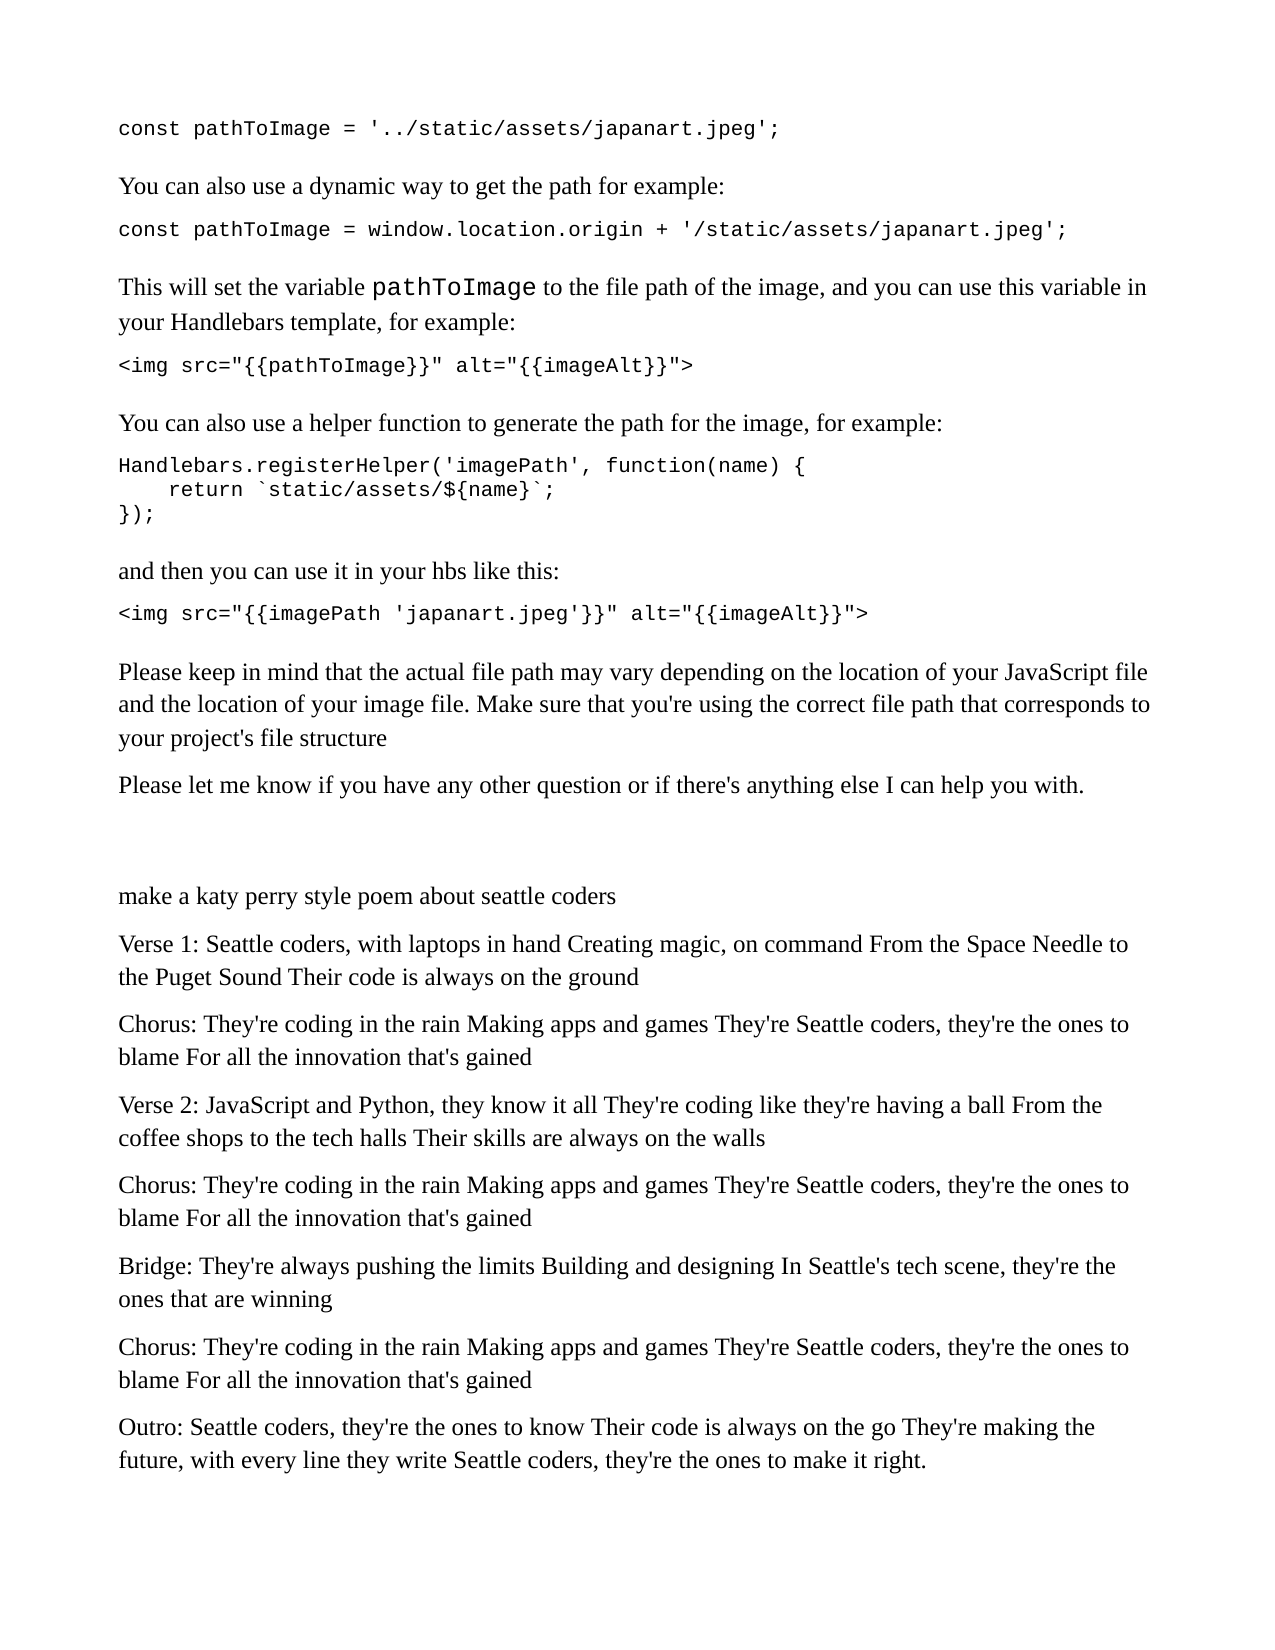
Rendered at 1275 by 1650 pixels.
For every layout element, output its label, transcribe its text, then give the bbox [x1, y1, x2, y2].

text return `static/assets/${name}`; [118, 479, 1157, 503]
text <img src="{{pathToImage}}" alt="{{imageAlt}}"> [118, 355, 1157, 378]
text Verse 2: JavaScript and Python, they know it all They're coding like they're having a ball From the coffee shops to the tech halls Their skills are always on the walls [118, 1090, 1157, 1152]
text You can also use a helper function to generate the path for the image, for example: [118, 408, 1157, 437]
text <img src="{{imagePath 'japanart.jpeg'}}" alt="{{imageAlt}}"> [118, 603, 1157, 627]
text Outro: Seattle coders, they're the ones to know Their code is always on the go They're making the future, with every line they write Seattle coders, they're the ones to make it right. [118, 1412, 1157, 1474]
text const pathToImage = '../static/assets/japanart.jpeg'; [118, 118, 1157, 142]
text Verse 1: Seattle coders, with laptops in hand Creating magic, on command From the Space Needle to the Puget Sound Their code is always on the ground [118, 929, 1157, 990]
text }); [118, 503, 1157, 526]
text You can also use a dynamic way to get the path for example: [118, 171, 1157, 200]
text Handlebars.registerHelper('imagePath', function(name) { [118, 455, 1157, 479]
text Please let me know if you have any other question or if there's anything else I can help you with. [118, 770, 1157, 799]
text make a katy perry style poem about seattle coders [118, 881, 1157, 910]
text This will set the variable pathToImage to the file path of the image, and you can use this variable in your Handlebars template, for example: [118, 272, 1157, 336]
text Please keep in mind that the actual file path may vary depending on the location of your JavaScript file and the location of your image file. Make sure that you're using the correct file path that corresponds to your project's file structure [118, 657, 1157, 751]
text Bridge: They're always pushing the limits Building and designing In Seattle's tech scene, they're the ones that are winning [118, 1251, 1157, 1313]
text Chorus: They're coding in the rain Making apps and games They're Seattle coders, they're the ones to blame For all the innovation that's gained [118, 1332, 1157, 1393]
text const pathToImage = window.location.origin + '/static/assets/japanart.jpeg'; [118, 219, 1157, 242]
text Chorus: They're coding in the rain Making apps and games They're Seattle coders, they're the ones to blame For all the innovation that's gained [118, 1171, 1157, 1232]
text and then you can use it in your hbs like this: [118, 556, 1157, 584]
text Chorus: They're coding in the rain Making apps and games They're Seattle coders, they're the ones to blame For all the innovation that's gained [118, 1009, 1157, 1071]
